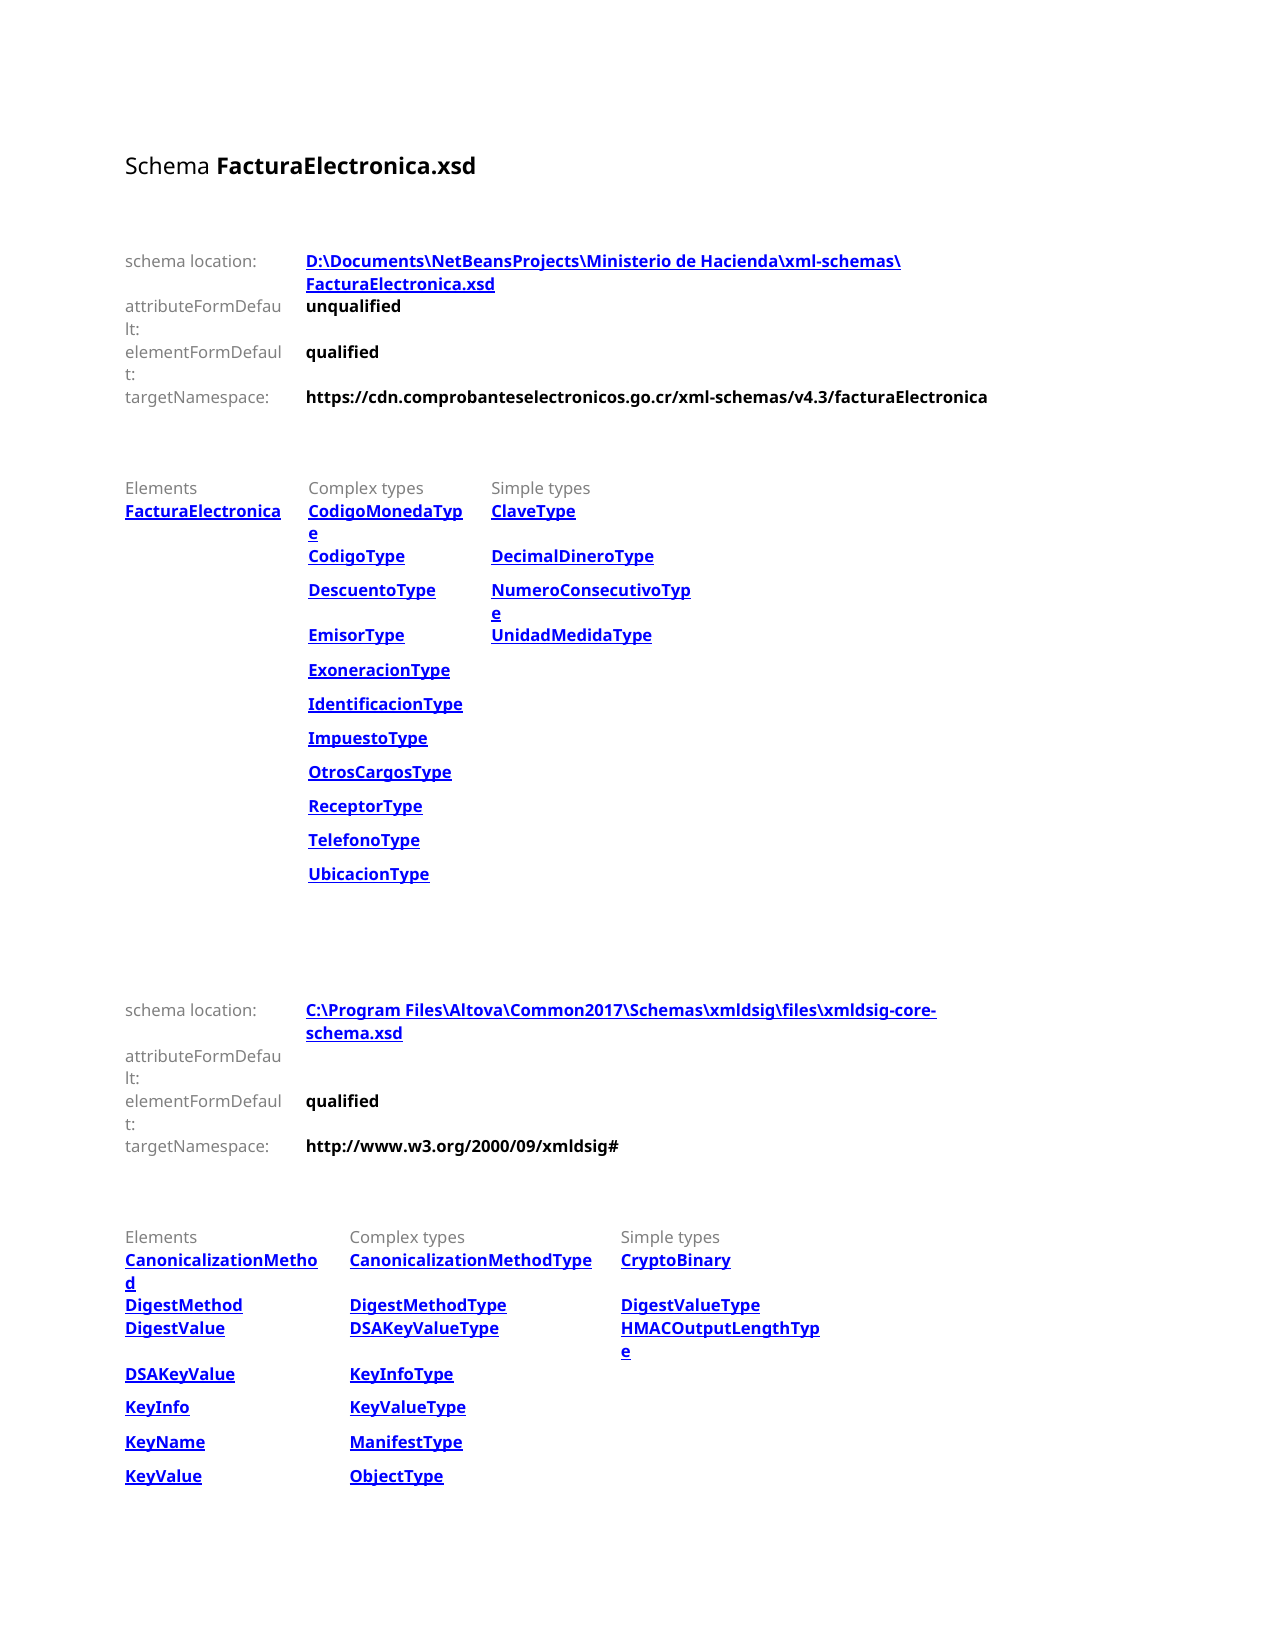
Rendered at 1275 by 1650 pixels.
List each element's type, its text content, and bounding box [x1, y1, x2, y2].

table_cell [114, 1158, 294, 1192]
table_header Complex types [338, 1226, 609, 1248]
table_cell KeyInfoType [338, 1362, 609, 1396]
table_cell KeyValue [114, 1464, 338, 1498]
table_cell FacturaElectronica [114, 499, 297, 544]
table_cell [480, 829, 710, 862]
table_cell [114, 408, 294, 442]
table_cell UnidadMedidaType [480, 624, 710, 658]
table_cell unqualified [294, 295, 1054, 340]
table_cell targetNamespace: [114, 386, 294, 408]
table_cell [609, 1362, 835, 1396]
table_header Simple types [609, 1226, 835, 1248]
table_cell [294, 1044, 1012, 1089]
text Schema FacturaElectronica.xsd [125, 150, 1150, 181]
table_cell UbicacionType [297, 863, 480, 897]
table_cell IdentificacionType [297, 692, 480, 726]
table_cell DSAKeyValue [114, 1362, 338, 1396]
table_header Simple types [480, 476, 710, 499]
table_cell [114, 692, 297, 726]
table_cell CanonicalizationMethod [114, 1249, 338, 1294]
table_cell ManifestType [338, 1430, 609, 1464]
table_cell [114, 545, 297, 579]
table_cell OtrosCargosType [297, 760, 480, 794]
table_cell DigestValueType [609, 1294, 835, 1317]
table_cell EmisorType [297, 624, 480, 658]
table_cell ReceptorType [297, 794, 480, 828]
table_header C:\Program Files\Altova\Common2017\Schemas\xmldsig\files\xmldsig-core-schema.xsd [294, 999, 1012, 1044]
table_header Elements [114, 1226, 338, 1248]
table_cell HMACOutputLengthType [609, 1317, 835, 1362]
table_cell ObjectType [338, 1464, 609, 1498]
table_cell elementFormDefault: [114, 340, 294, 386]
table_cell [609, 1464, 835, 1498]
table_cell KeyValueType [338, 1396, 609, 1430]
table_cell [609, 1430, 835, 1464]
table_cell http://www.w3.org/2000/09/xmldsig# [294, 1135, 1012, 1158]
table_cell KeyInfo [114, 1396, 338, 1430]
table_cell qualified [294, 340, 1054, 386]
table_cell [114, 863, 297, 897]
table_header Complex types [297, 476, 480, 499]
table_cell CodigoMonedaType [297, 499, 480, 544]
table_header schema location: [114, 999, 294, 1044]
table_cell [114, 794, 297, 828]
table_cell [114, 726, 297, 760]
table_cell ImpuestoType [297, 726, 480, 760]
table_cell TelefonoType [297, 829, 480, 862]
table_header Elements [114, 476, 297, 499]
table_cell [480, 658, 710, 692]
table_cell targetNamespace: [114, 1135, 294, 1158]
table_cell CodigoType [297, 545, 480, 579]
table_cell [609, 1396, 835, 1430]
table_cell DescuentoType [297, 579, 480, 624]
table_cell [114, 658, 297, 692]
table_cell ClaveType [480, 499, 710, 544]
table_cell KeyName [114, 1430, 338, 1464]
table_cell attributeFormDefault: [114, 295, 294, 340]
table_cell ExoneracionType [297, 658, 480, 692]
table_header D:\Documents\NetBeansProjects\Ministerio de Hacienda\xml-schemas\FacturaElectronica.xsd [294, 249, 1054, 295]
table_cell [480, 760, 710, 794]
table_cell DSAKeyValueType [338, 1317, 609, 1362]
table_cell qualified [294, 1090, 1012, 1135]
table_cell CryptoBinary [609, 1249, 835, 1294]
table_cell [294, 408, 1054, 442]
table_cell https://cdn.comprobanteselectronicos.go.cr/xml-schemas/v4.3/facturaElectronica [294, 386, 1054, 408]
table_cell DigestMethod [114, 1294, 338, 1317]
table_cell [294, 1158, 1012, 1192]
table_cell [114, 829, 297, 862]
table_cell attributeFormDefault: [114, 1044, 294, 1089]
table_cell [114, 760, 297, 794]
table_cell CanonicalizationMethodType [338, 1249, 609, 1294]
table_cell DecimalDineroType [480, 545, 710, 579]
table_cell DigestMethodType [338, 1294, 609, 1317]
table_cell [114, 624, 297, 658]
table_cell [480, 726, 710, 760]
table_cell elementFormDefault: [114, 1090, 294, 1135]
table_header schema location: [114, 249, 294, 295]
table_cell [480, 794, 710, 828]
table_cell DigestValue [114, 1317, 338, 1362]
table_cell NumeroConsecutivoType [480, 579, 710, 624]
table_cell [480, 863, 710, 897]
table_cell [480, 692, 710, 726]
table_cell [114, 579, 297, 624]
